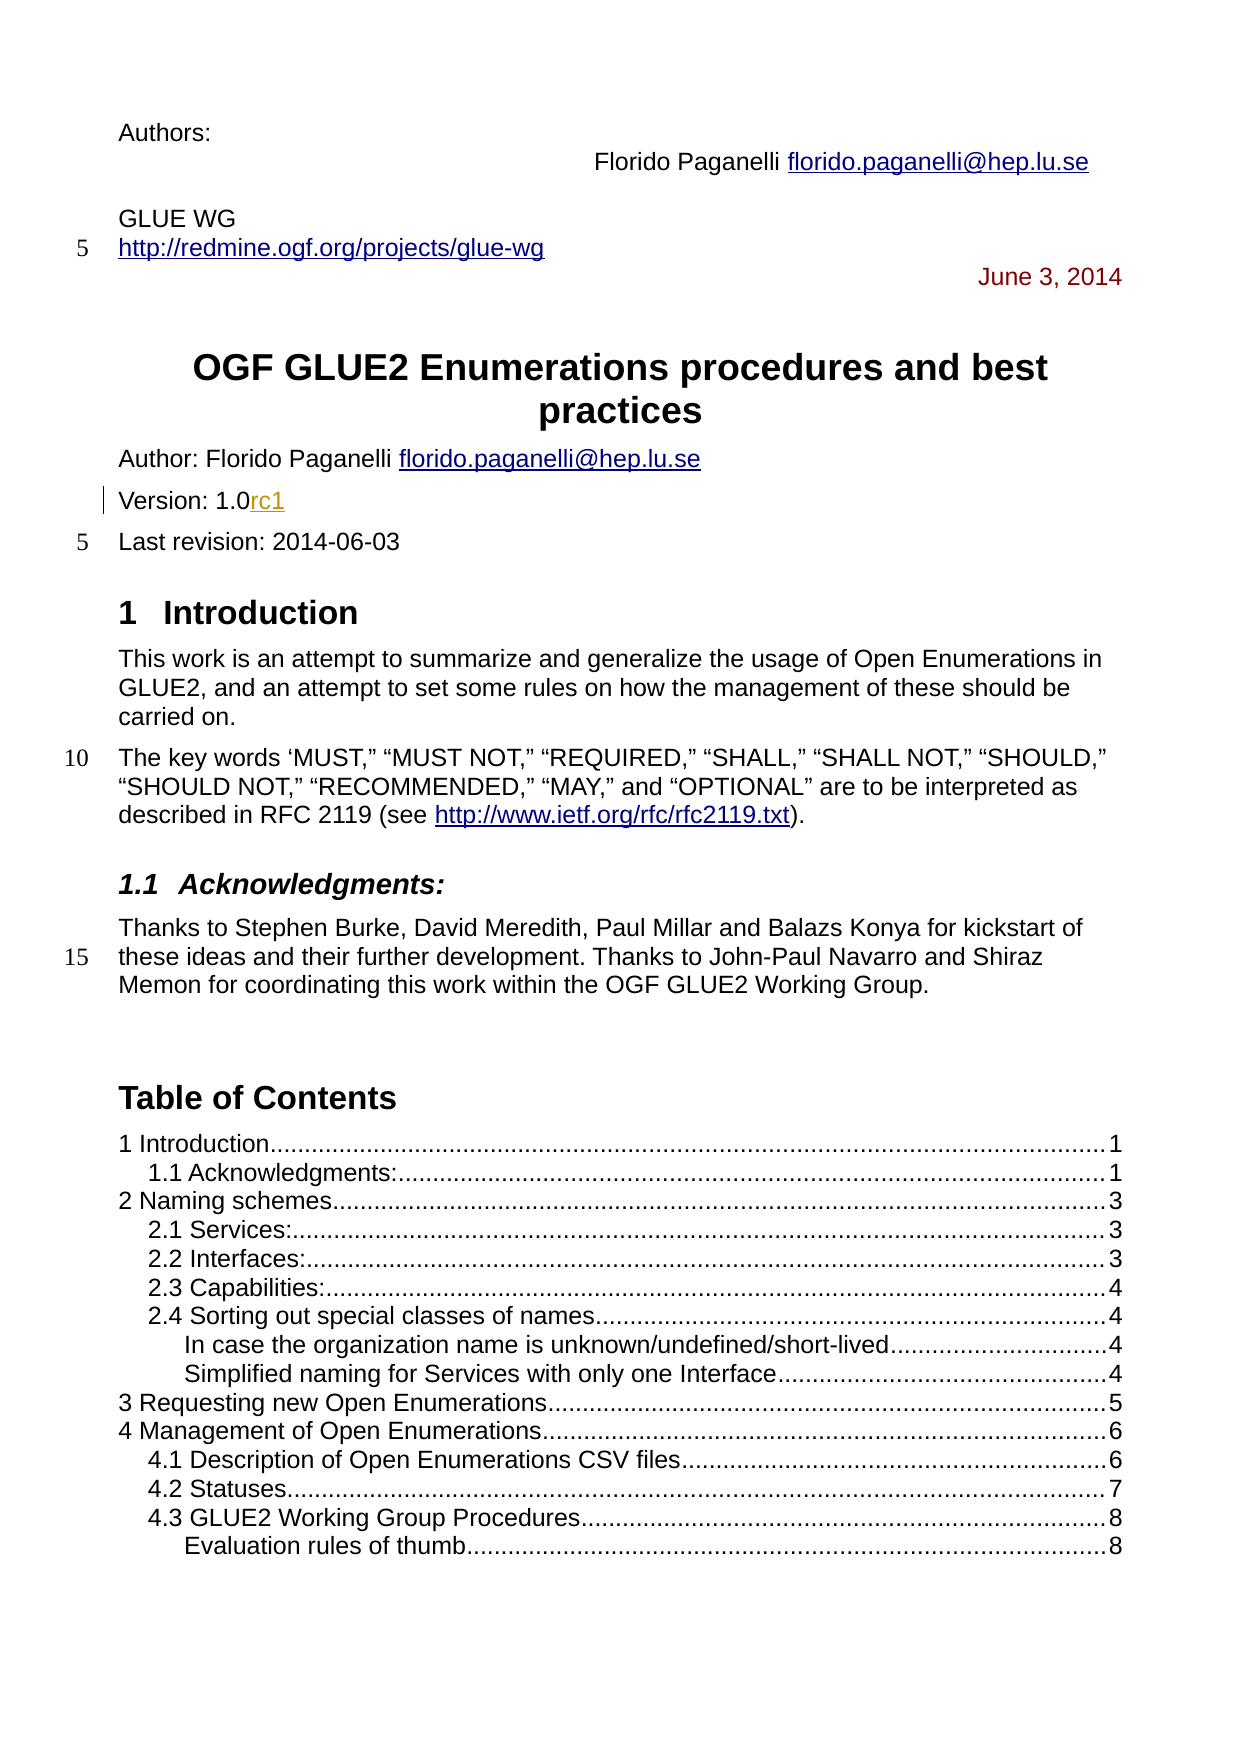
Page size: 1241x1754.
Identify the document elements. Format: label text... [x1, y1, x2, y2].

subtitle Table of Contents [118, 1078, 1122, 1116]
text Version: 1.0rc1 [118, 486, 1122, 514]
text 4.3 GLUE2 Working Group Procedures 8 [148, 1502, 1122, 1531]
text 3 Requesting new Open Enumerations 5 [118, 1387, 1122, 1416]
text 4 Management of Open Enumerations 6 [118, 1416, 1122, 1445]
text 2.4 Sorting out special classes of names 4 [148, 1301, 1122, 1330]
text 1 Introduction 1 [118, 1129, 1122, 1157]
text 1.1 Acknowledgments: 1 [148, 1157, 1122, 1186]
text Evaluation rules of thumb 8 [177, 1531, 1122, 1560]
text 2.1 Services: 3 [148, 1215, 1122, 1244]
text Last revision: 2014-06-03 [118, 527, 1122, 556]
text 2.2 Interfaces: 3 [148, 1244, 1122, 1272]
title OGF GLUE2 Enumerations procedures and best practices [118, 346, 1122, 432]
text 4.2 Statuses 7 [148, 1474, 1122, 1502]
text The key words ‘MUST,” “MUST NOT,” “REQUIRED,” “SHALL,” “SHALL NOT,” “SHOULD,” “SHOULD NOT,” “RECOMMENDED,” “MAY,” and “OPTIONAL” are to be interpreted as described in RFC 2119 (see http://www.ietf.org/rfc/rfc2119.txt). [118, 743, 1122, 829]
text Simplified naming for Services with only one Interface 4 [177, 1359, 1122, 1387]
text This work is an attempt to summarize and generalize the usage of Open Enumerations in GLUE2, and an attempt to set some rules on how the management of these should be carried on. [118, 644, 1122, 731]
text Thanks to Stephen Burke, David Meredith, Paul Millar and Balazs Konya for kickstart of these ideas and their further development. Thanks to John-Paul Navarro and Shiraz Memon for coordinating this work within the OGF GLUE2 Working Group. [118, 913, 1122, 999]
text In case the organization name is unknown/undefined/short-lived 4 [177, 1330, 1122, 1359]
text 2 Naming schemes 3 [118, 1186, 1122, 1215]
subtitle Acknowledgments: [118, 867, 1122, 900]
text 2.3 Capabilities: 4 [148, 1272, 1122, 1301]
text 4.1 Description of Open Enumerations CSV files 6 [148, 1445, 1122, 1474]
text Author: Florido Paganelli florido.paganelli@hep.lu.se [118, 444, 1122, 473]
subtitle Introduction [118, 593, 1122, 632]
